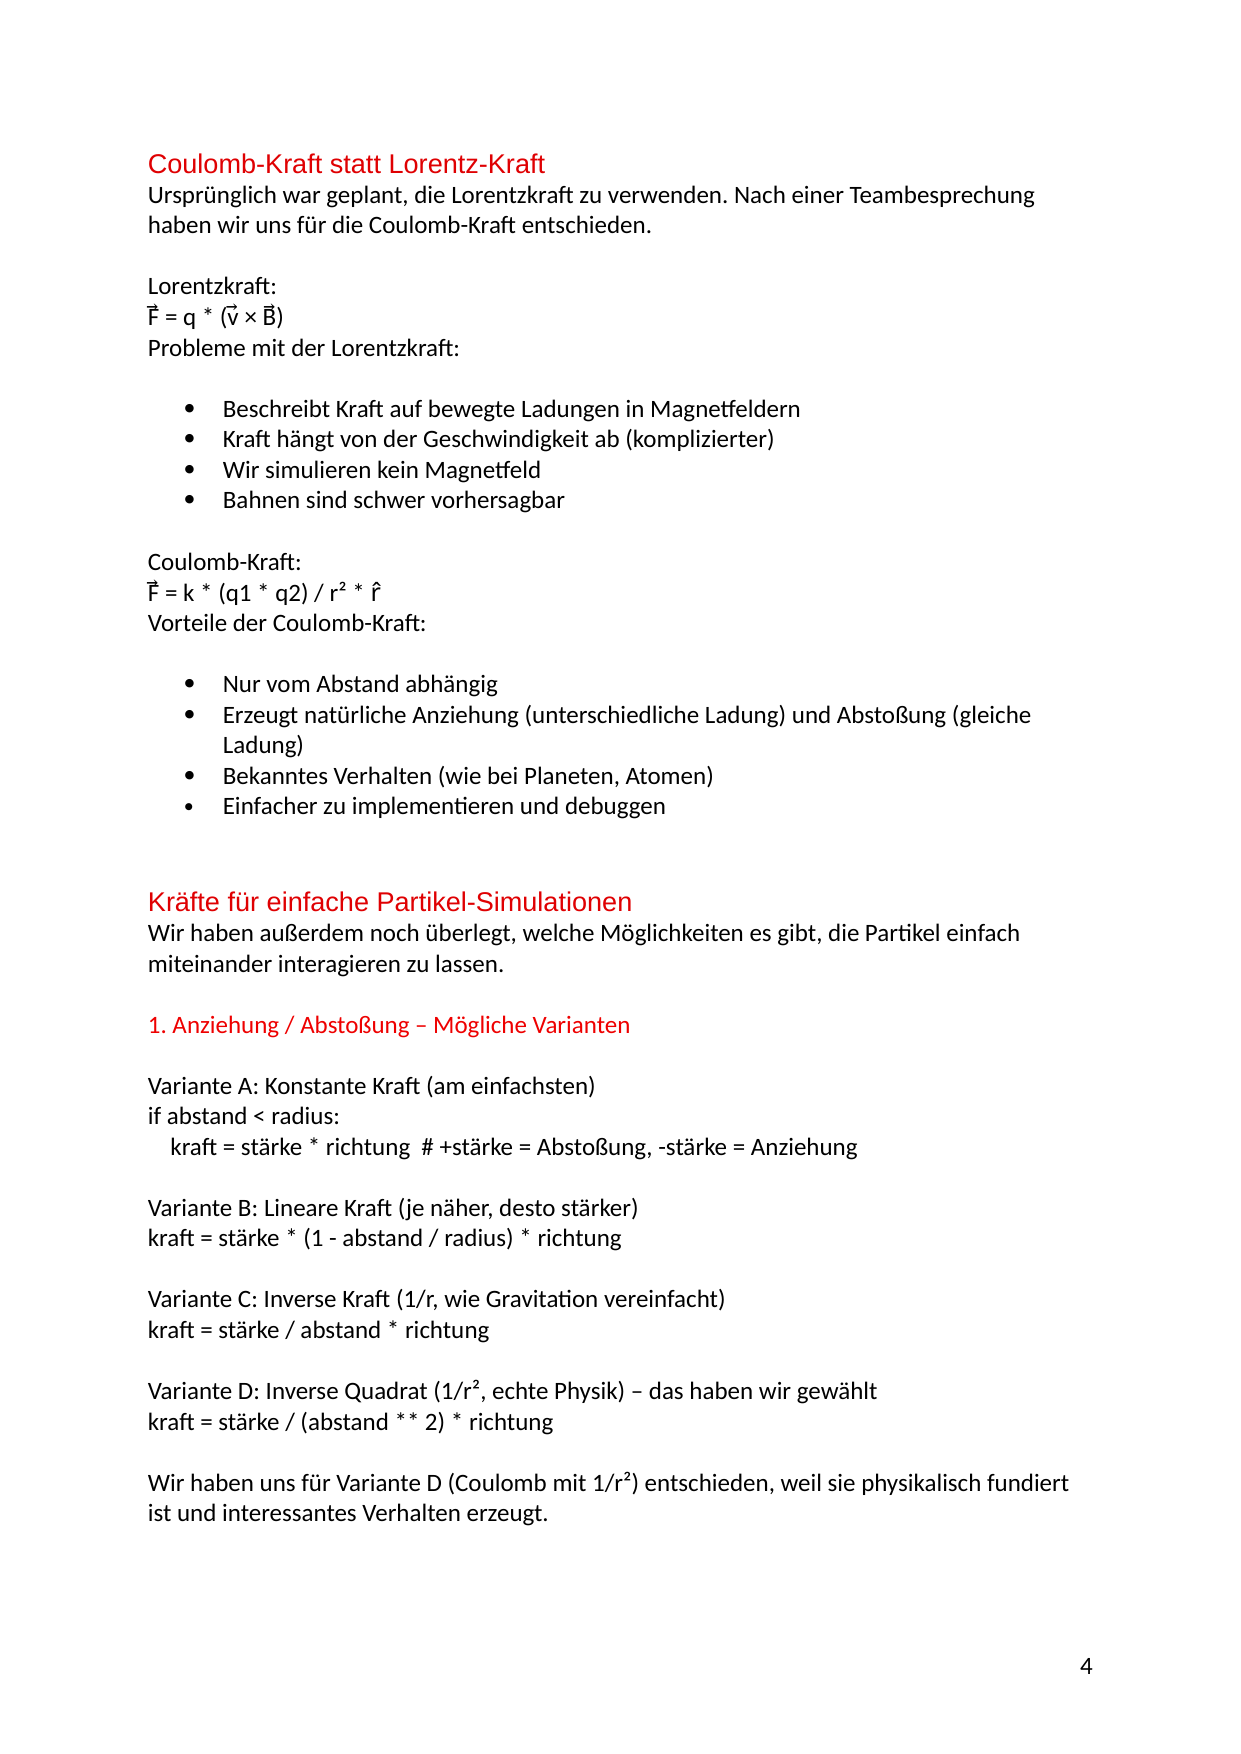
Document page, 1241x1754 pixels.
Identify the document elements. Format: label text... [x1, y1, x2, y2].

text kraft = stärke / (abstand ** 2) * richtung [148, 1406, 1093, 1436]
text Variante B: Lineare Kraft (je näher, desto stärker) [148, 1192, 1093, 1222]
text Probleme mit der Lorentzkraft: [148, 332, 1093, 362]
text Lorentzkraft: [148, 270, 1093, 301]
text Wir haben uns für Variante D (Coulomb mit 1/r²) entschieden, weil sie physikalisch fundiert ist und interessantes Verhalten erzeugt. [148, 1467, 1093, 1528]
text Ursprünglich war geplant, die Lorentzkraft zu verwenden. Nach einer Teambesprechung haben wir uns für die Coulomb-Kraft entschieden. [148, 179, 1093, 240]
text Coulomb-Kraft: [148, 546, 1093, 576]
subtitle Kräfte für einfache Partikel-Simulationen [148, 886, 1093, 917]
text kraft = stärke / abstand * richtung [148, 1314, 1093, 1344]
text Wir haben außerdem noch überlegt, welche Möglichkeiten es gibt, die Partikel einfach miteinander interagieren zu lassen. [148, 917, 1093, 978]
text Variante A: Konstante Kraft (am einfachsten) [148, 1070, 1093, 1100]
text F⃗ = q * (v⃗ × B⃗) [148, 301, 1093, 332]
text Vorteile der Coulomb-Kraft: [148, 607, 1093, 638]
list Bahnen sind schwer vorhersagbar [185, 484, 1093, 515]
text kraft = stärke * richtung # +stärke = Abstoßung, -stärke = Anziehung [148, 1131, 1093, 1161]
text if abstand < radius: [148, 1100, 1093, 1131]
list Bekanntes Verhalten (wie bei Planeten, Atomen) [185, 760, 1093, 790]
list Einfacher zu implementieren und debuggen [185, 790, 1093, 821]
list Kraft hängt von der Geschwindigkeit ab (komplizierter) [185, 423, 1093, 454]
text F⃗ = k * (q1 * q2) / r² * r̂ [148, 576, 1093, 607]
list Beschreibt Kraft auf bewegte Ladungen in Magnetfeldern [185, 393, 1093, 423]
text Variante D: Inverse Quadrat (1/r², echte Physik) – das haben wir gewählt [148, 1375, 1093, 1406]
list Nur vom Abstand abhängig [185, 668, 1093, 699]
text 1. Anziehung / Abstoßung – Mögliche Varianten [148, 1009, 1093, 1039]
text kraft = stärke * (1 - abstand / radius) * richtung [148, 1222, 1093, 1253]
subtitle Coulomb-Kraft statt Lorentz-Kraft [148, 148, 1093, 179]
text Variante C: Inverse Kraft (1/r, wie Gravitation vereinfacht) [148, 1283, 1093, 1314]
list Wir simulieren kein Magnetfeld [185, 454, 1093, 484]
list Erzeugt natürliche Anziehung (unterschiedliche Ladung) und Abstoßung (gleiche Ladung) [185, 699, 1093, 760]
